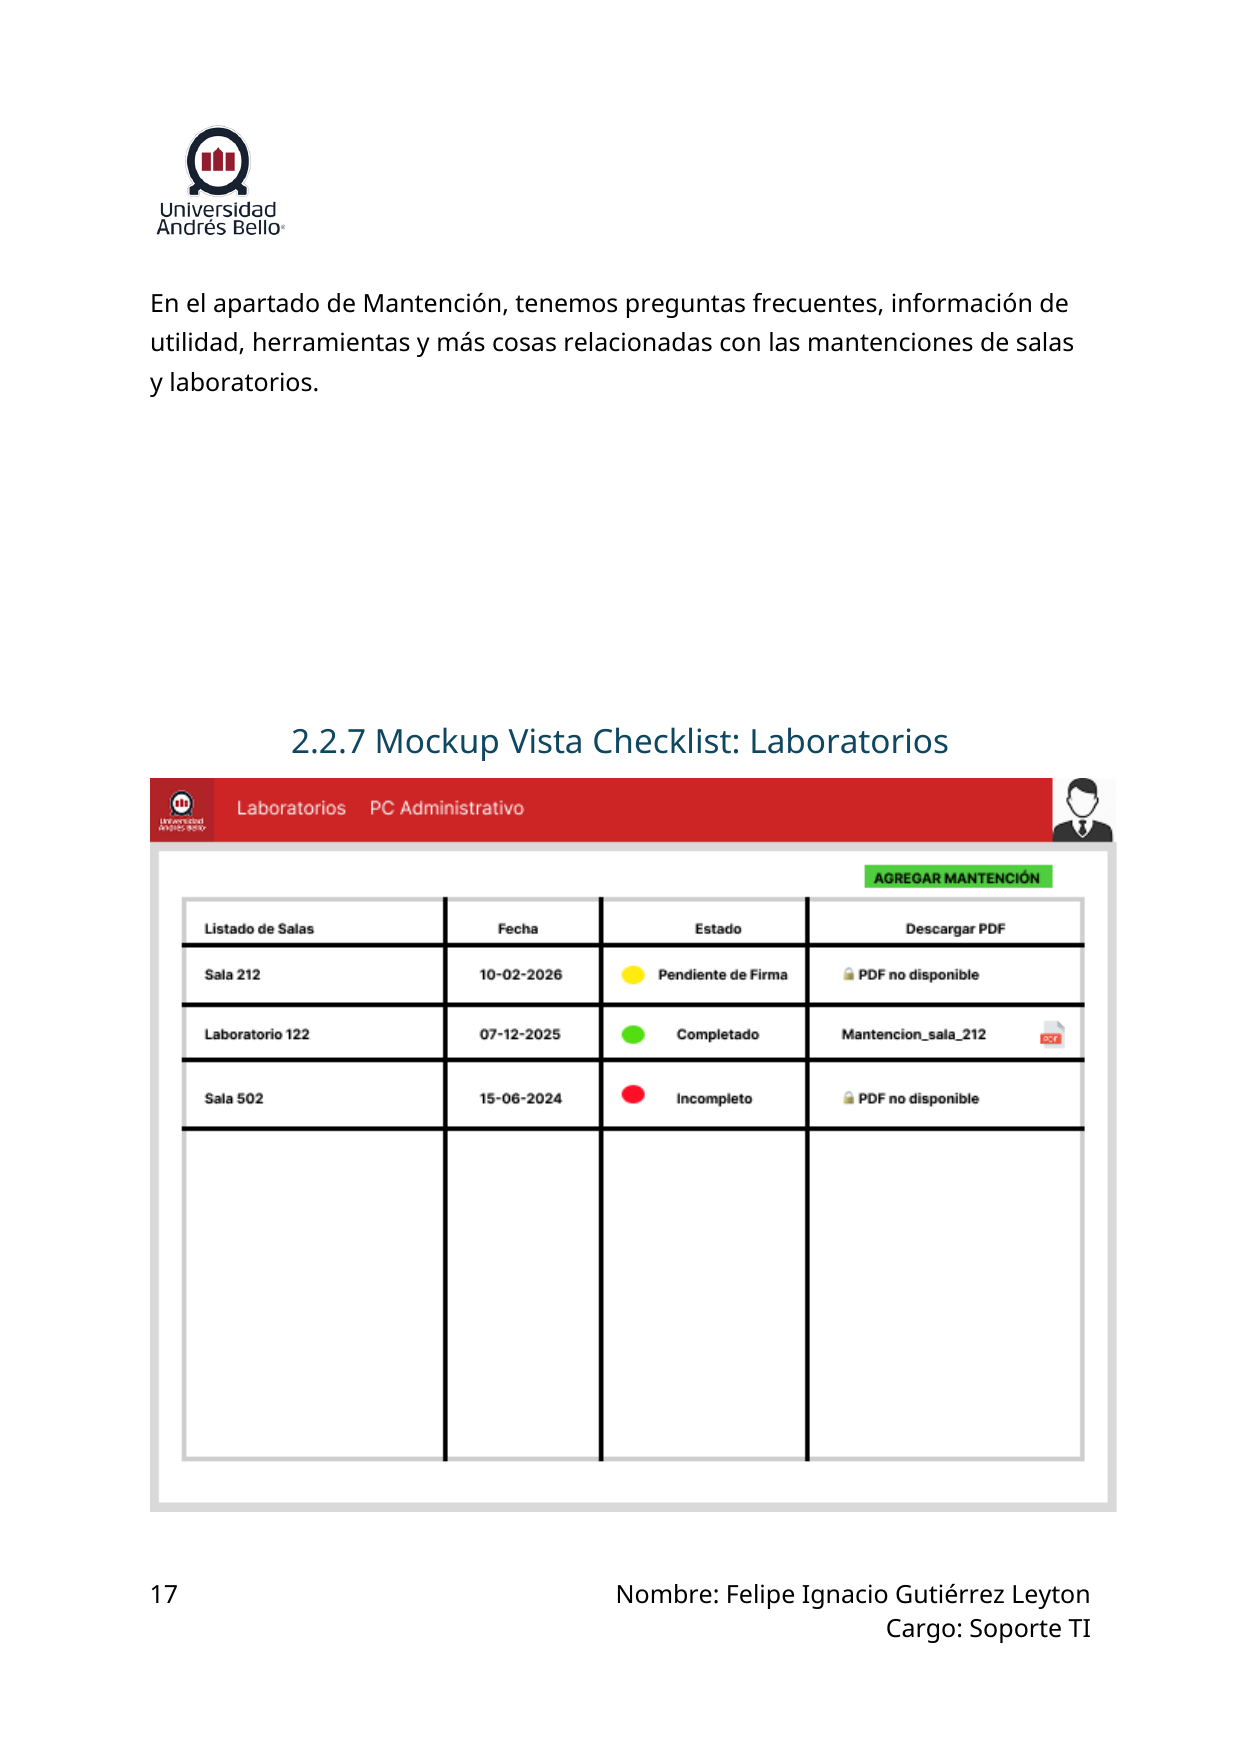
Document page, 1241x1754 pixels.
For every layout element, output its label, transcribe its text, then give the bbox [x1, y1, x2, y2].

text En el apartado de Mantención, tenemos preguntas frecuentes, información de utilidad, herramientas y más cosas relacionadas con las mantenciones de salas y laboratorios. [150, 285, 1090, 398]
subtitle 2.2.7 Mockup Vista Checklist: Laboratorios [150, 718, 1090, 763]
